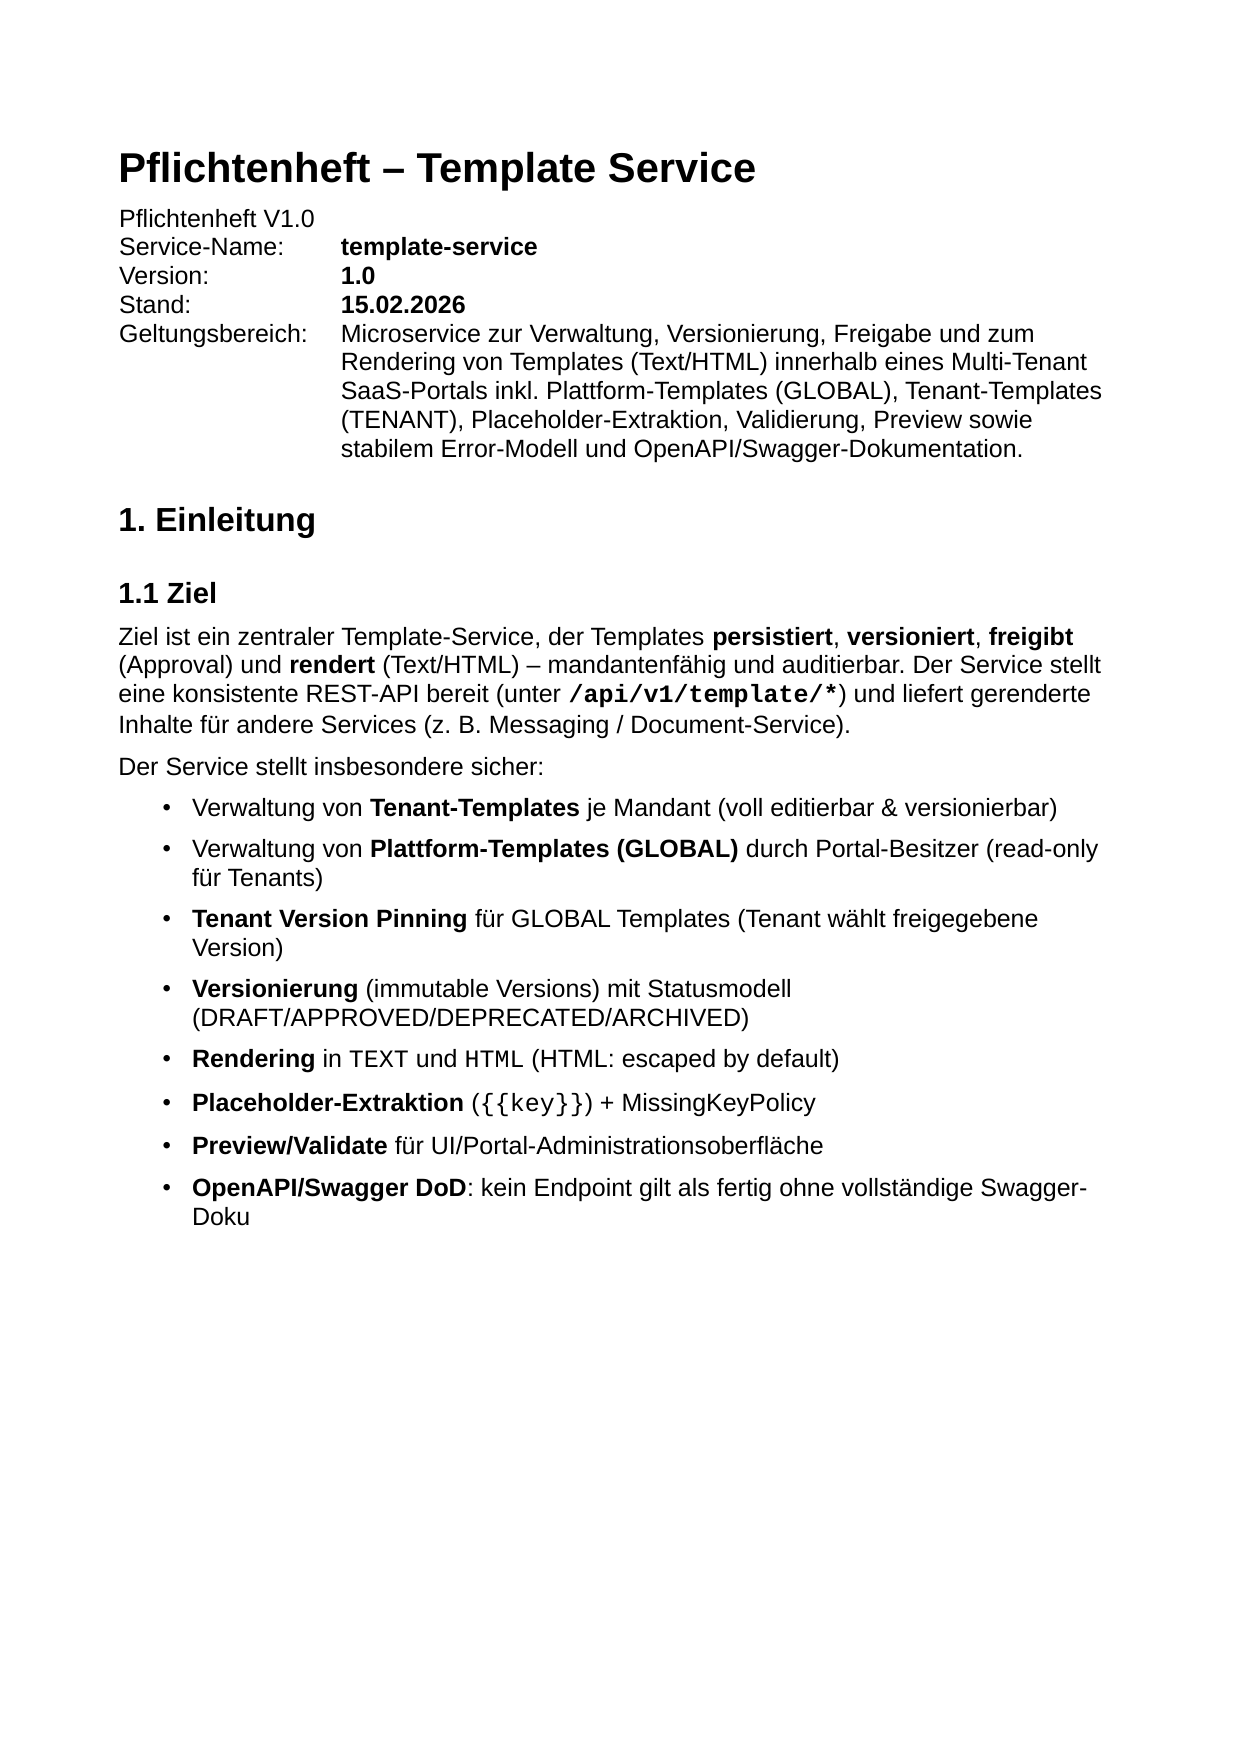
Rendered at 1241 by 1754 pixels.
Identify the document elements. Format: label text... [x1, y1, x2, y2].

list Verwaltung von Plattform-Templates (GLOBAL) durch Portal-Besitzer (read-only für Tenants) [162, 834, 1122, 892]
subtitle 1.1 Ziel [118, 576, 1122, 609]
text Pflichtenheft V1.0 Service-Name: template-service Version: 1.0 Stand: 15.02.2026 Geltungsbereich: Microservice zur Verwaltung, Versionierung, Freigabe und zum Rendering von Templates (Text/HTML) innerhalb eines Multi-Tenant SaaS-Portals inkl. Plattform-Templates (GLOBAL), Tenant-Templates (TENANT), Placeholder-Extraktion, Validierung, Preview sowie stabilem Error-Modell und OpenAPI/Swagger-Dokumentation. [119, 203, 1122, 462]
list Placeholder-Extraktion ({{key}}) + MissingKeyPolicy [162, 1088, 1122, 1119]
subtitle Pflichtenheft – Template Service [118, 143, 1122, 191]
text Ziel ist ein zentraler Template-Service, der Templates persistiert, versioniert, freigibt (Approval) und rendert (Text/HTML) – mandantenfähig und auditierbar. Der Service stellt eine konsistente REST-API bereit (unter /api/v1/template/*) und liefert gerenderte Inhalte für andere Services (z. B. Messaging / Document-Service). [118, 622, 1122, 739]
list Preview/Validate für UI/Portal-Administrationsoberfläche [162, 1131, 1122, 1160]
text Der Service stellt insbesondere sicher: [118, 751, 1122, 780]
list Tenant Version Pinning für GLOBAL Templates (Tenant wählt freigegebene Version) [162, 904, 1122, 962]
list Verwaltung von Tenant-Templates je Mandant (voll editierbar & versionierbar) [162, 793, 1122, 822]
subtitle 1. Einleitung [118, 500, 1122, 538]
list Versionierung (immutable Versions) mit Statusmodell (DRAFT/APPROVED/DEPRECATED/ARCHIVED) [162, 974, 1122, 1032]
list OpenAPI/Swagger DoD: kein Endpoint gilt als fertig ohne vollständige Swagger-Doku [162, 1173, 1122, 1230]
list Rendering in TEXT und HTML (HTML: escaped by default) [162, 1044, 1122, 1075]
